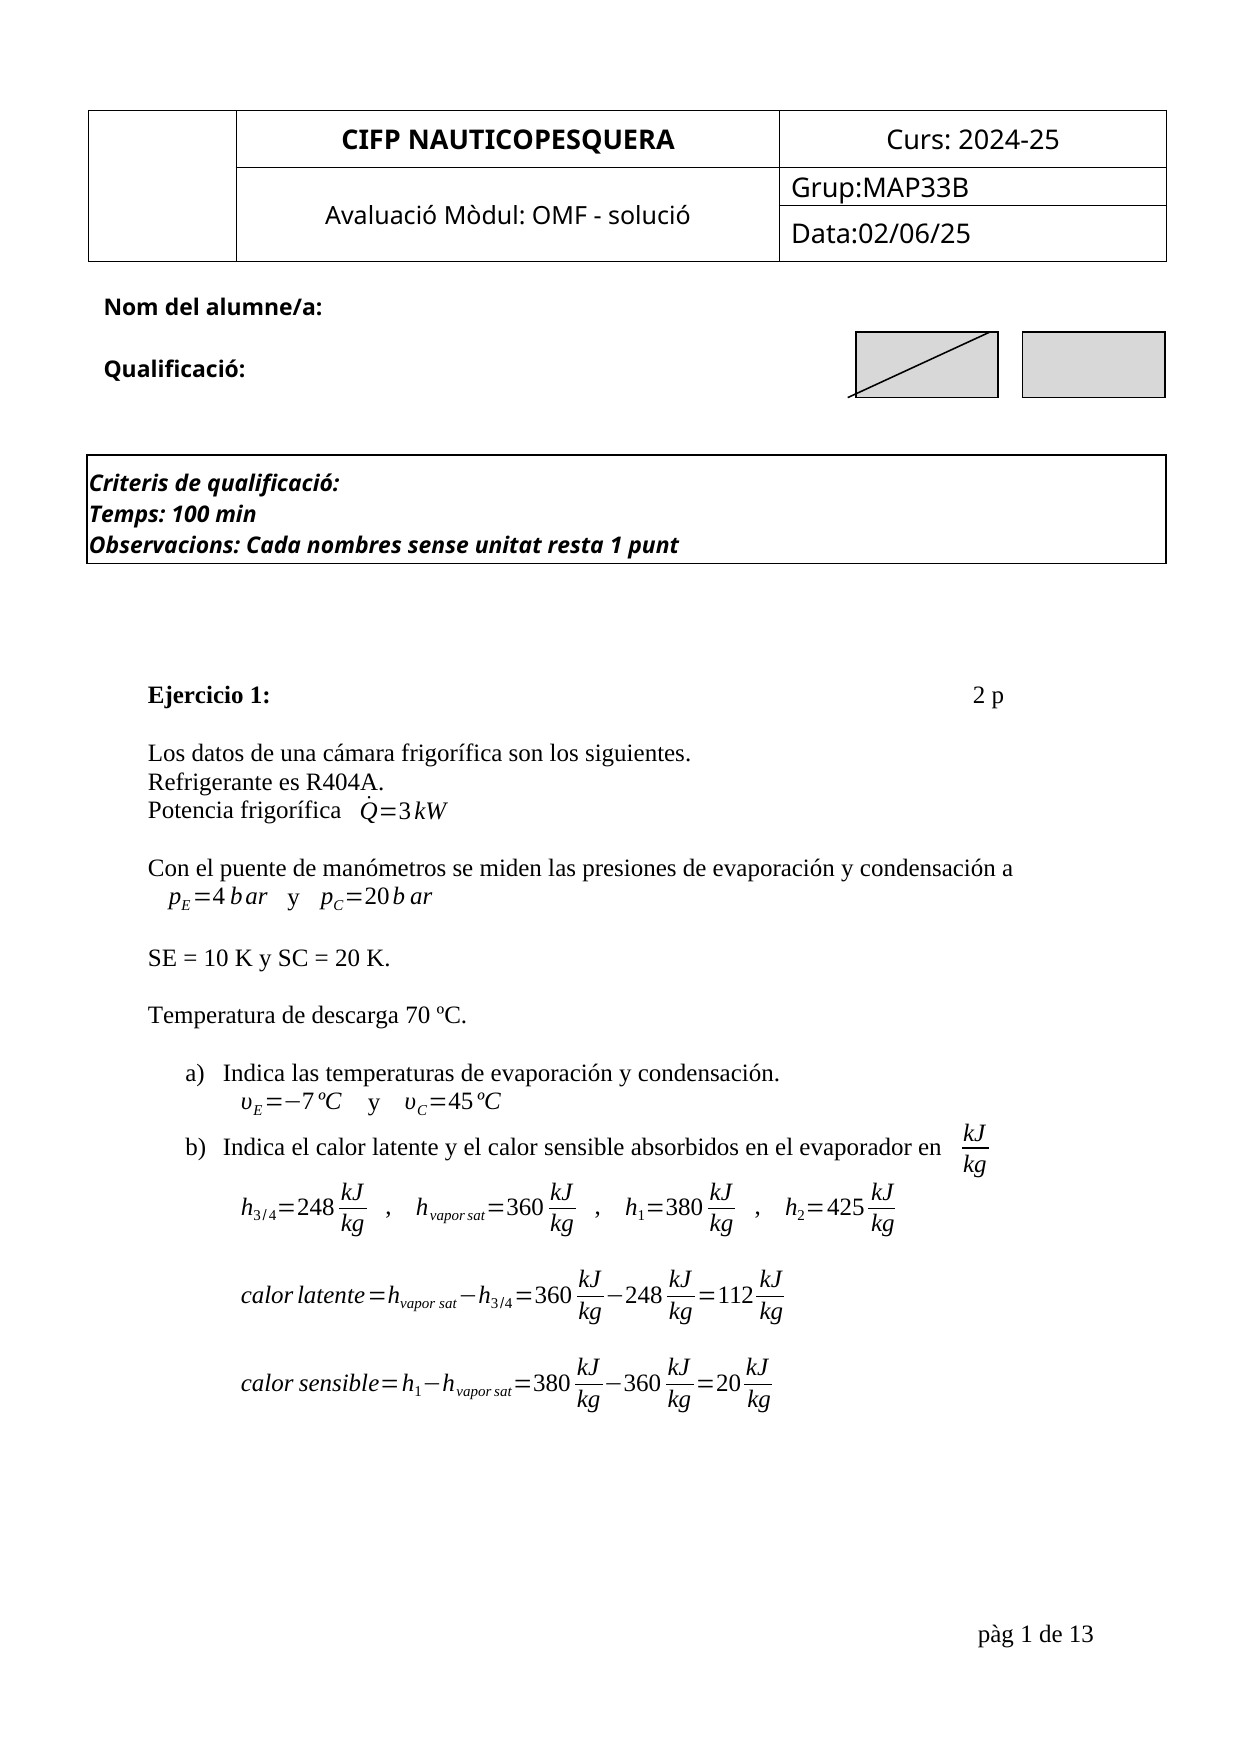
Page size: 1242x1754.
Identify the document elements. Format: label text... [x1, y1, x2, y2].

text Los datos de una cámara frigorífica son los siguientes. [148, 738, 1094, 767]
text Observacions: Cada nombres sense unitat resta 1 punt [89, 529, 1094, 560]
text Temps: 100 min [89, 498, 1094, 529]
text [999, 353, 1022, 384]
text Temperatura de descarga 70 ºC. [148, 1000, 1094, 1029]
text SE = 10 K y SC = 20 K. [148, 943, 1094, 972]
text Potencia frigorífica [148, 795, 1094, 824]
text Criteris de qualificació: [89, 467, 1094, 498]
list Indica el calor latente y el calor sensible absorbidos en el evaporador en [185, 1119, 1094, 1178]
list , , , [185, 1178, 1094, 1237]
list Indica las temperaturas de evaporación y condensación. [185, 1058, 1094, 1087]
text Qualificació: [103, 353, 855, 384]
list y [185, 1087, 1094, 1119]
text Refrigerante es R404A. [148, 767, 1094, 795]
text Nom del alumne/a: [103, 290, 1094, 322]
text Ejercicio 1: 2 p [148, 680, 1094, 709]
text y [148, 882, 1094, 914]
text Con el puente de manómetros se miden las presiones de evaporación y condensación a [148, 853, 1094, 882]
